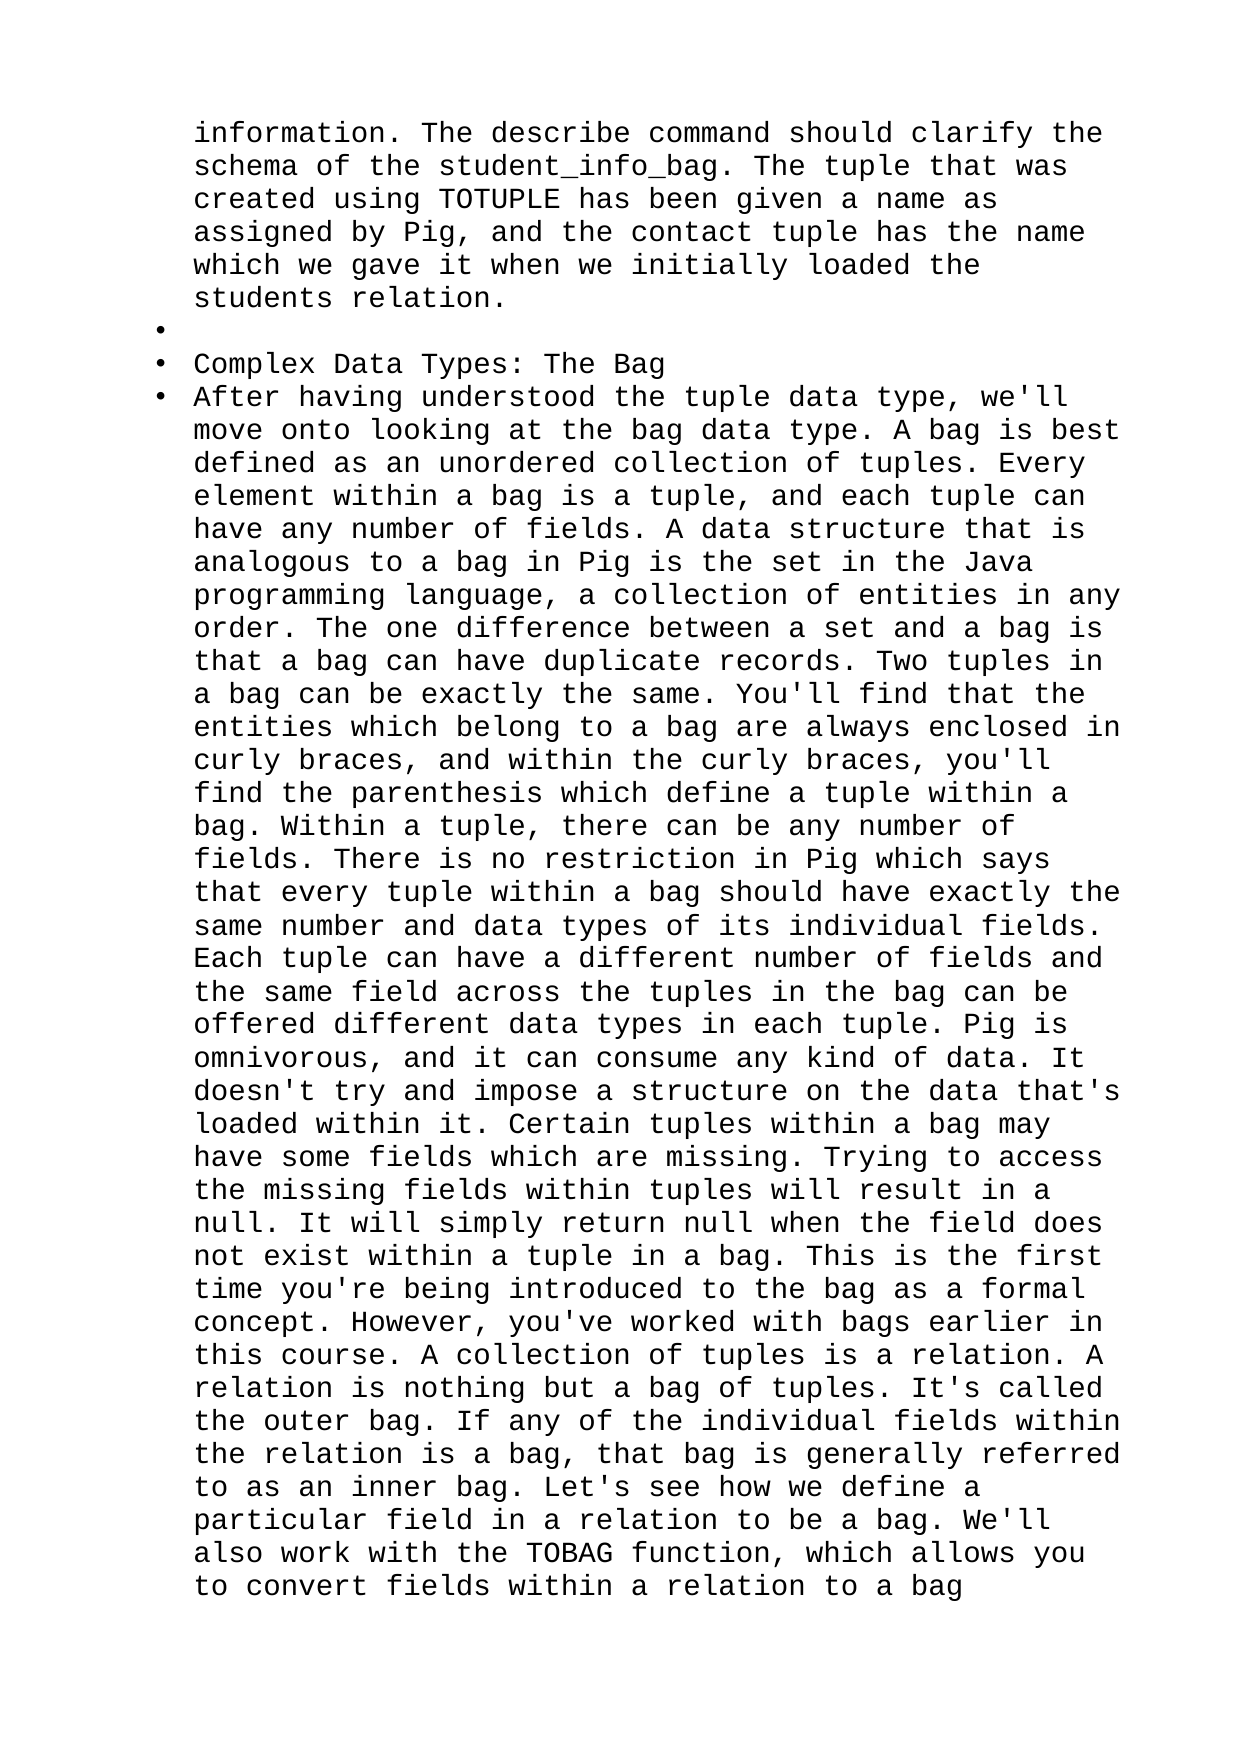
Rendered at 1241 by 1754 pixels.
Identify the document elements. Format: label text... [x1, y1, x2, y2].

list After having understood the tuple data type, we'll move onto looking at the bag data type. A bag is best defined as an unordered collection of tuples. Every element within a bag is a tuple, and each tuple can have any number of fields. A data structure that is analogous to a bag in Pig is the set in the Java programming language, a collection of entities in any order. The one difference between a set and a bag is that a bag can have duplicate records. Two tuples in a bag can be exactly the same. You'll find that the entities which belong to a bag are always enclosed in curly braces, and within the curly braces, you'll find the parenthesis which define a tuple within a bag. Within a tuple, there can be any number of fields. There is no restriction in Pig which says that every tuple within a bag should have exactly the same number and data types of its individual fields. Each tuple can have a different number of fields and the same field across the tuples in the bag can be offered different data types in each tuple. Pig is omnivorous, and it can consume any kind of data. It doesn't try and impose a structure on the data that's loaded within it. Certain tuples within a bag may have some fields which are missing. Trying to access the missing fields within tuples will result in a null. It will simply return null when the field does not exist within a tuple in a bag. This is the first time you're being introduced to the bag as a formal concept. However, you've worked with bags earlier in this course. A collection of tuples is a relation. A relation is nothing but a bag of tuples. It's called the outer bag. If any of the individual fields within the relation is a bag, that bag is generally referred to as an inner bag. Let's see how we define a particular field in a relation to be a bag. We'll also work with the TOBAG function, which allows you to convert fields within a relation to a bag [156, 382, 1122, 1604]
list Complex Data Types: The Bag [156, 349, 1122, 382]
list information. The describe command should clarify the schema of the student_info_bag. The tuple that was created using TOTUPLE has been given a name as assigned by Pig, and the contact tuple has the name which we gave it when we initially loaded the students relation. [156, 118, 1122, 316]
